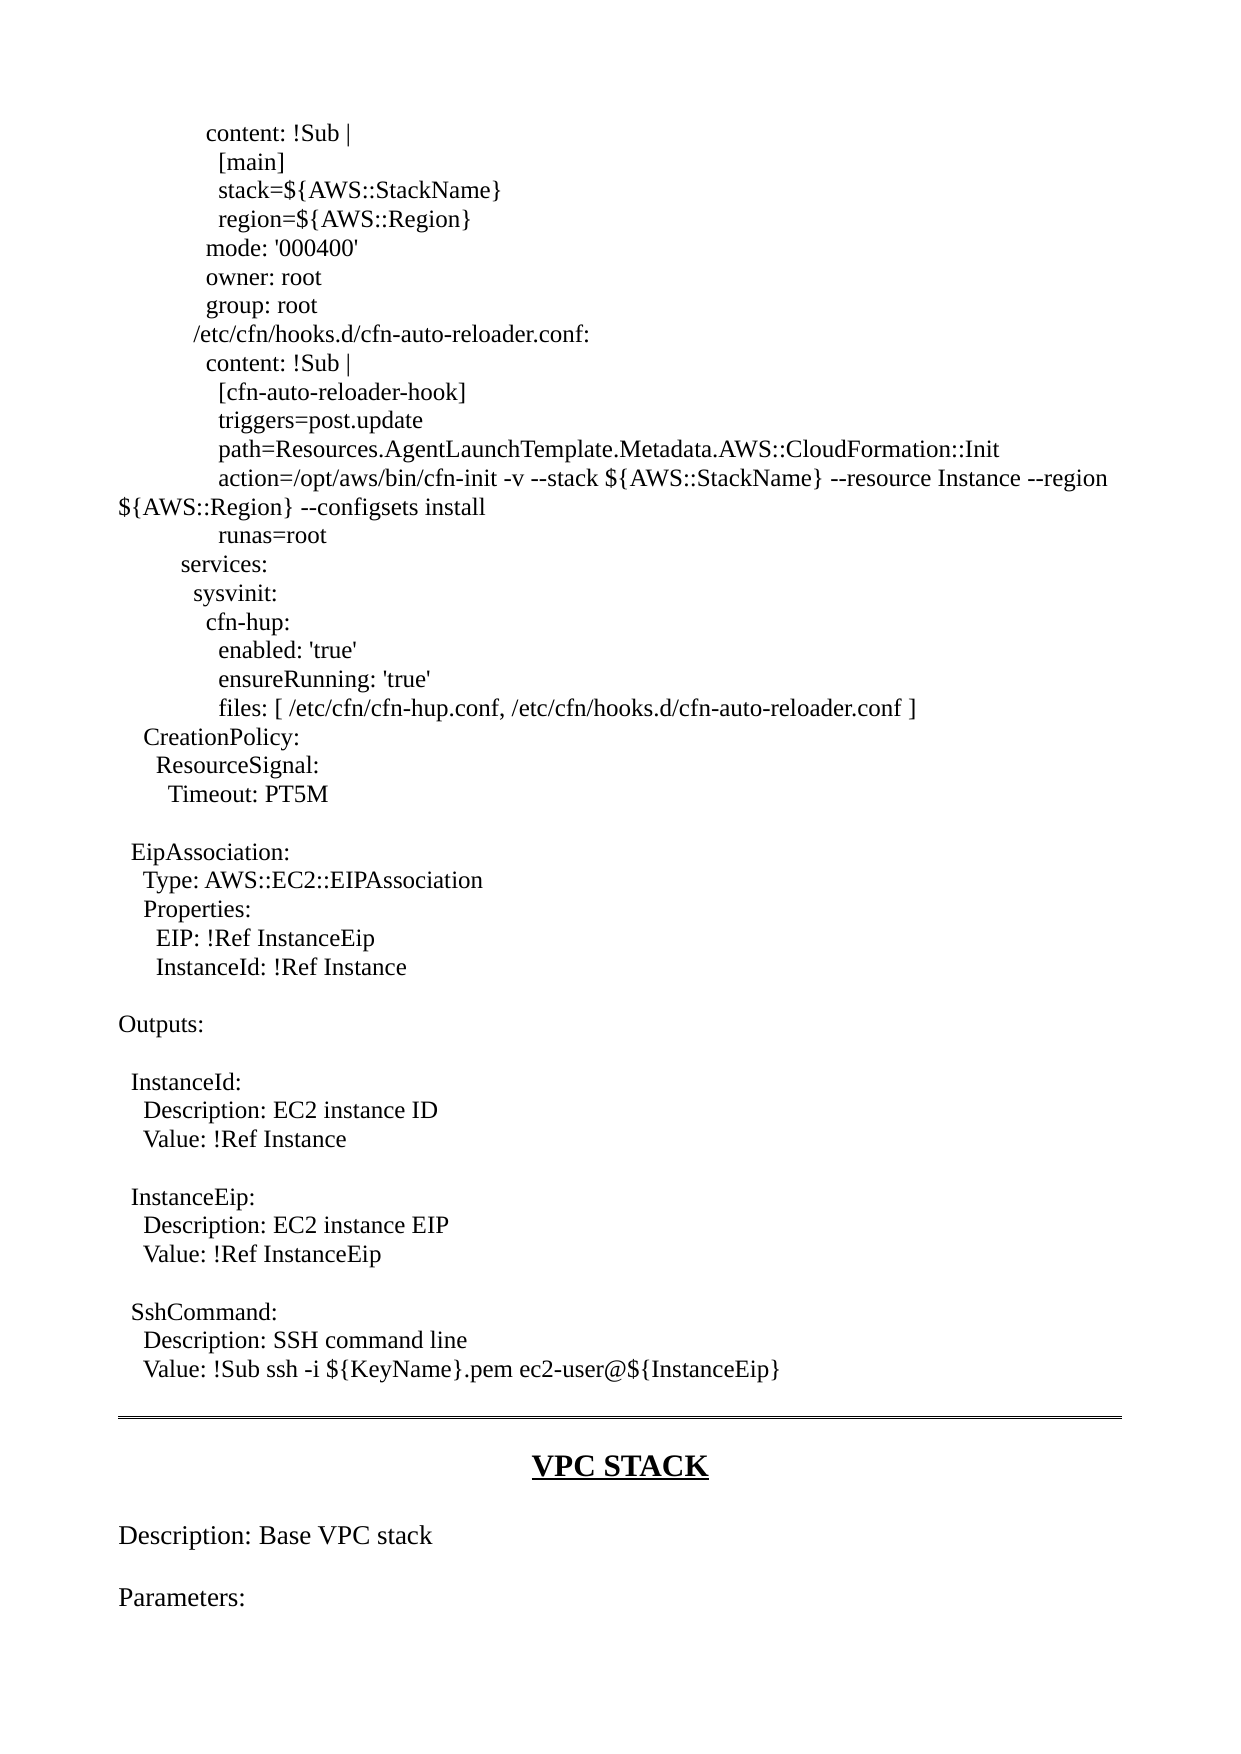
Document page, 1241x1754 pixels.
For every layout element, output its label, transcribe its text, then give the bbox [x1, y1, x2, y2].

text enabled: 'true' [118, 636, 1122, 664]
text [main] [118, 147, 1122, 176]
text Outputs: [118, 1009, 1122, 1038]
text [cfn-auto-reloader-hook] [118, 377, 1122, 406]
text action=/opt/aws/bin/cfn-init -v --stack ${AWS::StackName} --resource Instance --region ${AWS::Region} --configsets install [118, 463, 1122, 521]
text group: root [118, 291, 1122, 319]
text path=Resources.AgentLaunchTemplate.Metadata.AWS::CloudFormation::Init [118, 434, 1122, 463]
text Description: EC2 instance EIP [118, 1211, 1122, 1239]
text ResourceSignal: [118, 751, 1122, 779]
text cfn-hup: [118, 607, 1122, 636]
text InstanceId: !Ref Instance [118, 952, 1122, 981]
text SshCommand: [118, 1297, 1122, 1326]
text Description: Base VPC stack [118, 1519, 1122, 1550]
text EIP: !Ref InstanceEip [118, 923, 1122, 952]
text Timeout: PT5M [118, 779, 1122, 808]
text region=${AWS::Region} [118, 204, 1122, 233]
text stack=${AWS::StackName} [118, 176, 1122, 204]
text Value: !Sub ssh -i ${KeyName}.pem ec2-user@${InstanceEip} [118, 1354, 1122, 1383]
text triggers=post.update [118, 406, 1122, 434]
text VPC STACK [118, 1447, 1122, 1483]
text Type: AWS::EC2::EIPAssociation [118, 866, 1122, 894]
text content: !Sub | [118, 118, 1122, 147]
text services: [118, 549, 1122, 578]
text EipAssociation: [118, 837, 1122, 866]
text sysvinit: [118, 578, 1122, 607]
text files: [ /etc/cfn/cfn-hup.conf, /etc/cfn/hooks.d/cfn-auto-reloader.conf ] [118, 693, 1122, 722]
text Description: SSH command line [118, 1326, 1122, 1354]
text ensureRunning: 'true' [118, 664, 1122, 693]
text CreationPolicy: [118, 722, 1122, 751]
text Description: EC2 instance ID [118, 1096, 1122, 1124]
text InstanceId: [118, 1067, 1122, 1096]
text mode: '000400' [118, 233, 1122, 262]
text Value: !Ref Instance [118, 1124, 1122, 1153]
text Properties: [118, 894, 1122, 923]
text InstanceEip: [118, 1182, 1122, 1211]
text runas=root [118, 521, 1122, 549]
text Parameters: [118, 1581, 1122, 1612]
text owner: root [118, 262, 1122, 291]
text content: !Sub | [118, 348, 1122, 377]
text Value: !Ref InstanceEip [118, 1239, 1122, 1268]
text /etc/cfn/hooks.d/cfn-auto-reloader.conf: [118, 319, 1122, 348]
